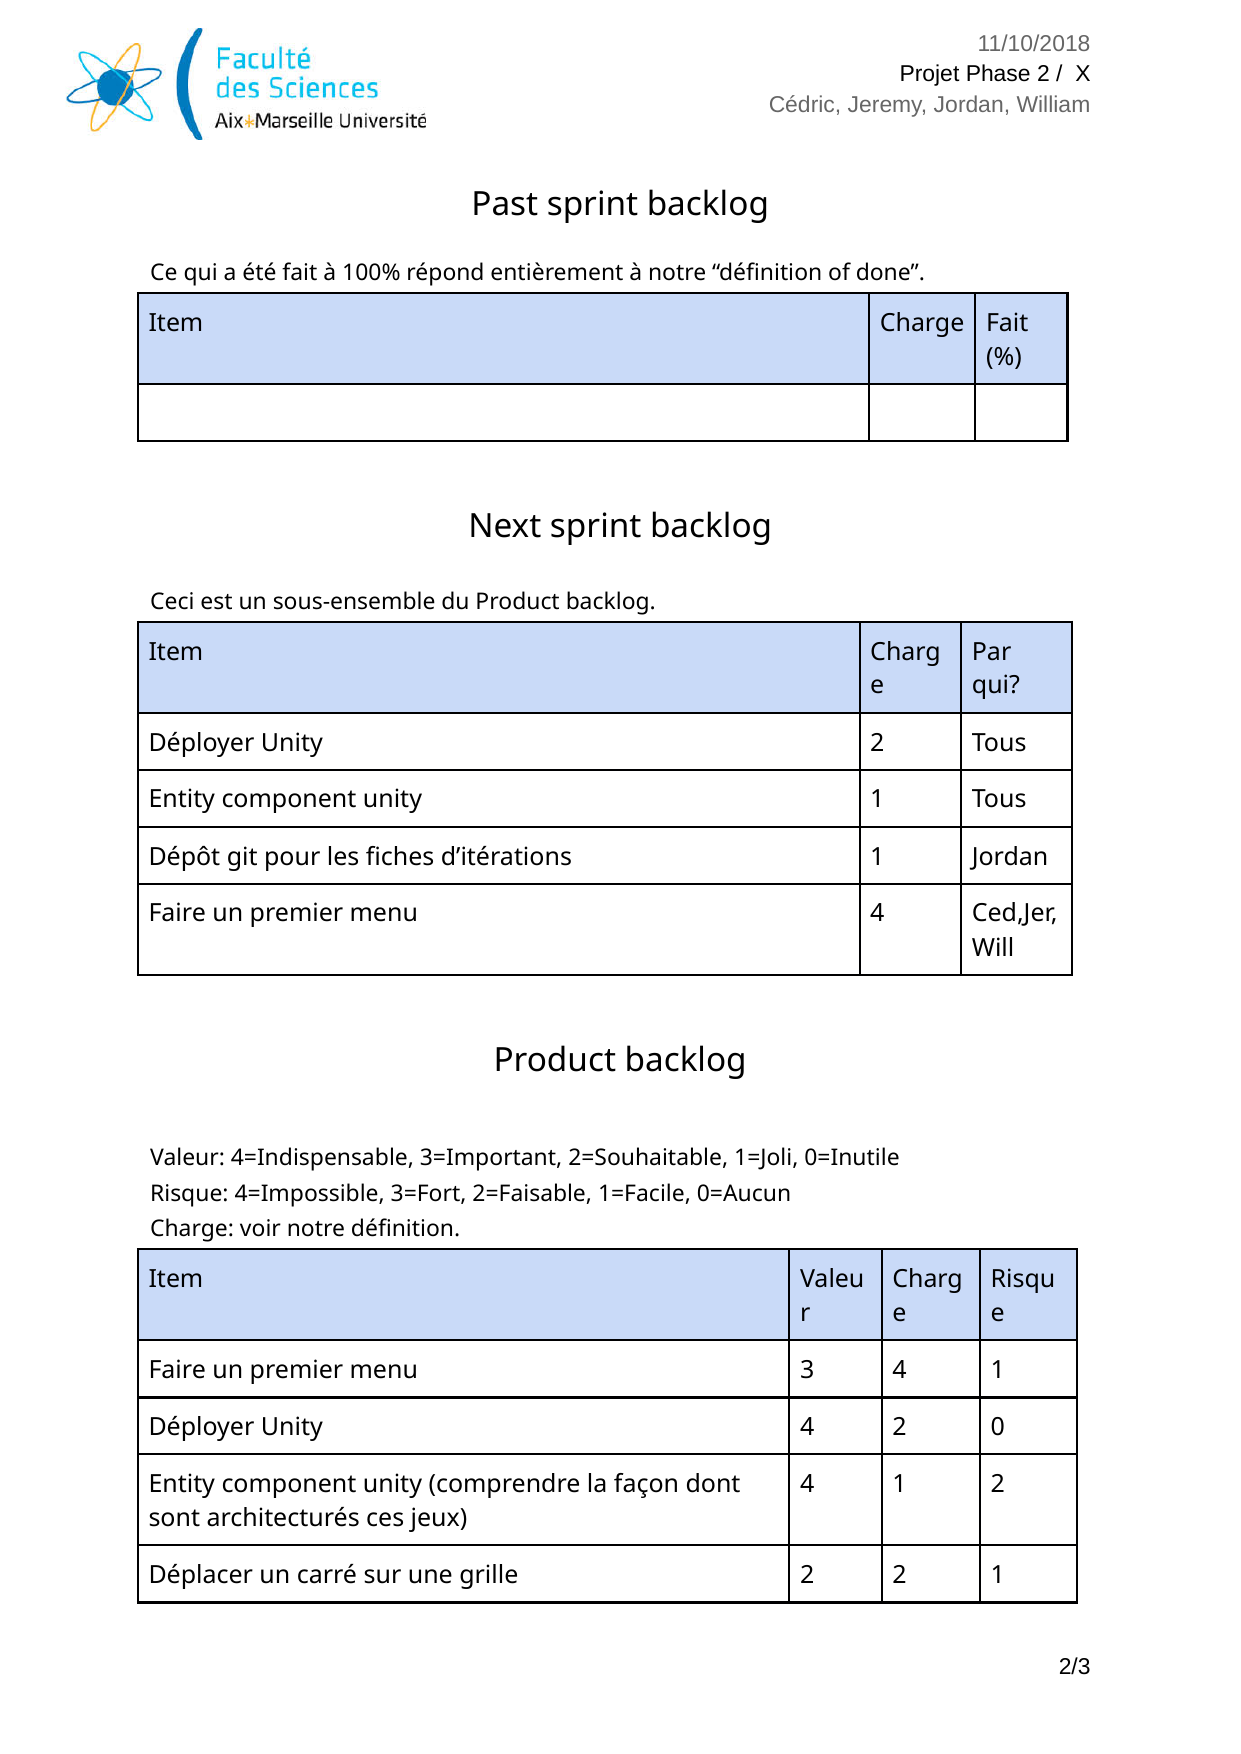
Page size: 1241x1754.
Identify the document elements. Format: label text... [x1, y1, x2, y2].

table_cell Tous [962, 714, 1071, 769]
table_header Charge [861, 623, 960, 712]
text Risque: 4=Impossible, 3=Fort, 2=Faisable, 1=Facile, 0=Aucun [150, 1176, 1090, 1208]
table_cell 4 [861, 885, 960, 974]
table_cell Déployer Unity [139, 714, 859, 769]
table_cell Déplacer un carré sur une grille [139, 1546, 788, 1601]
table_cell 2 [883, 1546, 979, 1601]
text Ce qui a été fait à 100% répond entièrement à notre “définition of done”. [150, 256, 1090, 287]
table_cell 2 [981, 1455, 1076, 1544]
picture [65, 28, 426, 140]
table_cell Entity component unity (comprendre la façon dont sont architecturés ces jeux) [139, 1455, 788, 1544]
table_cell Jordan [962, 828, 1071, 883]
table_cell Entity component unity [139, 771, 859, 826]
table_cell Tous [962, 771, 1071, 826]
table_cell [139, 385, 868, 440]
table_cell 1 [981, 1341, 1076, 1396]
table_cell 2 [861, 714, 960, 769]
table_cell 1 [883, 1455, 979, 1544]
table_header Charge [883, 1250, 979, 1339]
table_header Par qui? [962, 623, 1071, 712]
text Ceci est un sous-ensemble du Product backlog. [150, 585, 1090, 616]
table_cell 3 [790, 1341, 881, 1396]
table_header Valeur [790, 1250, 881, 1339]
table_header Item [139, 1250, 788, 1339]
table_cell 4 [790, 1399, 881, 1453]
table_header Item [139, 623, 859, 712]
table_cell Dépôt git pour les fiches d’itérations [139, 828, 859, 883]
table_cell Déployer Unity [139, 1399, 788, 1453]
table_cell [870, 385, 974, 440]
table_cell [976, 385, 1066, 440]
table_cell Faire un premier menu [139, 885, 859, 974]
table_cell 0 [981, 1399, 1076, 1453]
table_cell 1 [861, 828, 960, 883]
table_cell 4 [790, 1455, 881, 1544]
table_cell 1 [861, 771, 960, 826]
table_cell 2 [790, 1546, 881, 1601]
text Valeur: 4=Indispensable, 3=Important, 2=Souhaitable, 1=Joli, 0=Inutile [150, 1141, 1090, 1172]
table_header Charge [870, 294, 974, 383]
text Product backlog [150, 1036, 1090, 1082]
table_cell 1 [981, 1546, 1076, 1601]
table_header Risque [981, 1250, 1076, 1339]
text Past sprint backlog [150, 180, 1090, 226]
table_cell 4 [883, 1341, 979, 1396]
table_cell 2 [883, 1399, 979, 1453]
table_header Fait (%) [976, 294, 1066, 383]
text Next sprint backlog [150, 502, 1090, 548]
table_cell Faire un premier menu [139, 1341, 788, 1396]
table_header Item [139, 294, 868, 383]
table_cell Ced,Jer,Will [962, 885, 1071, 974]
text Charge: voir notre définition. [150, 1212, 1090, 1244]
